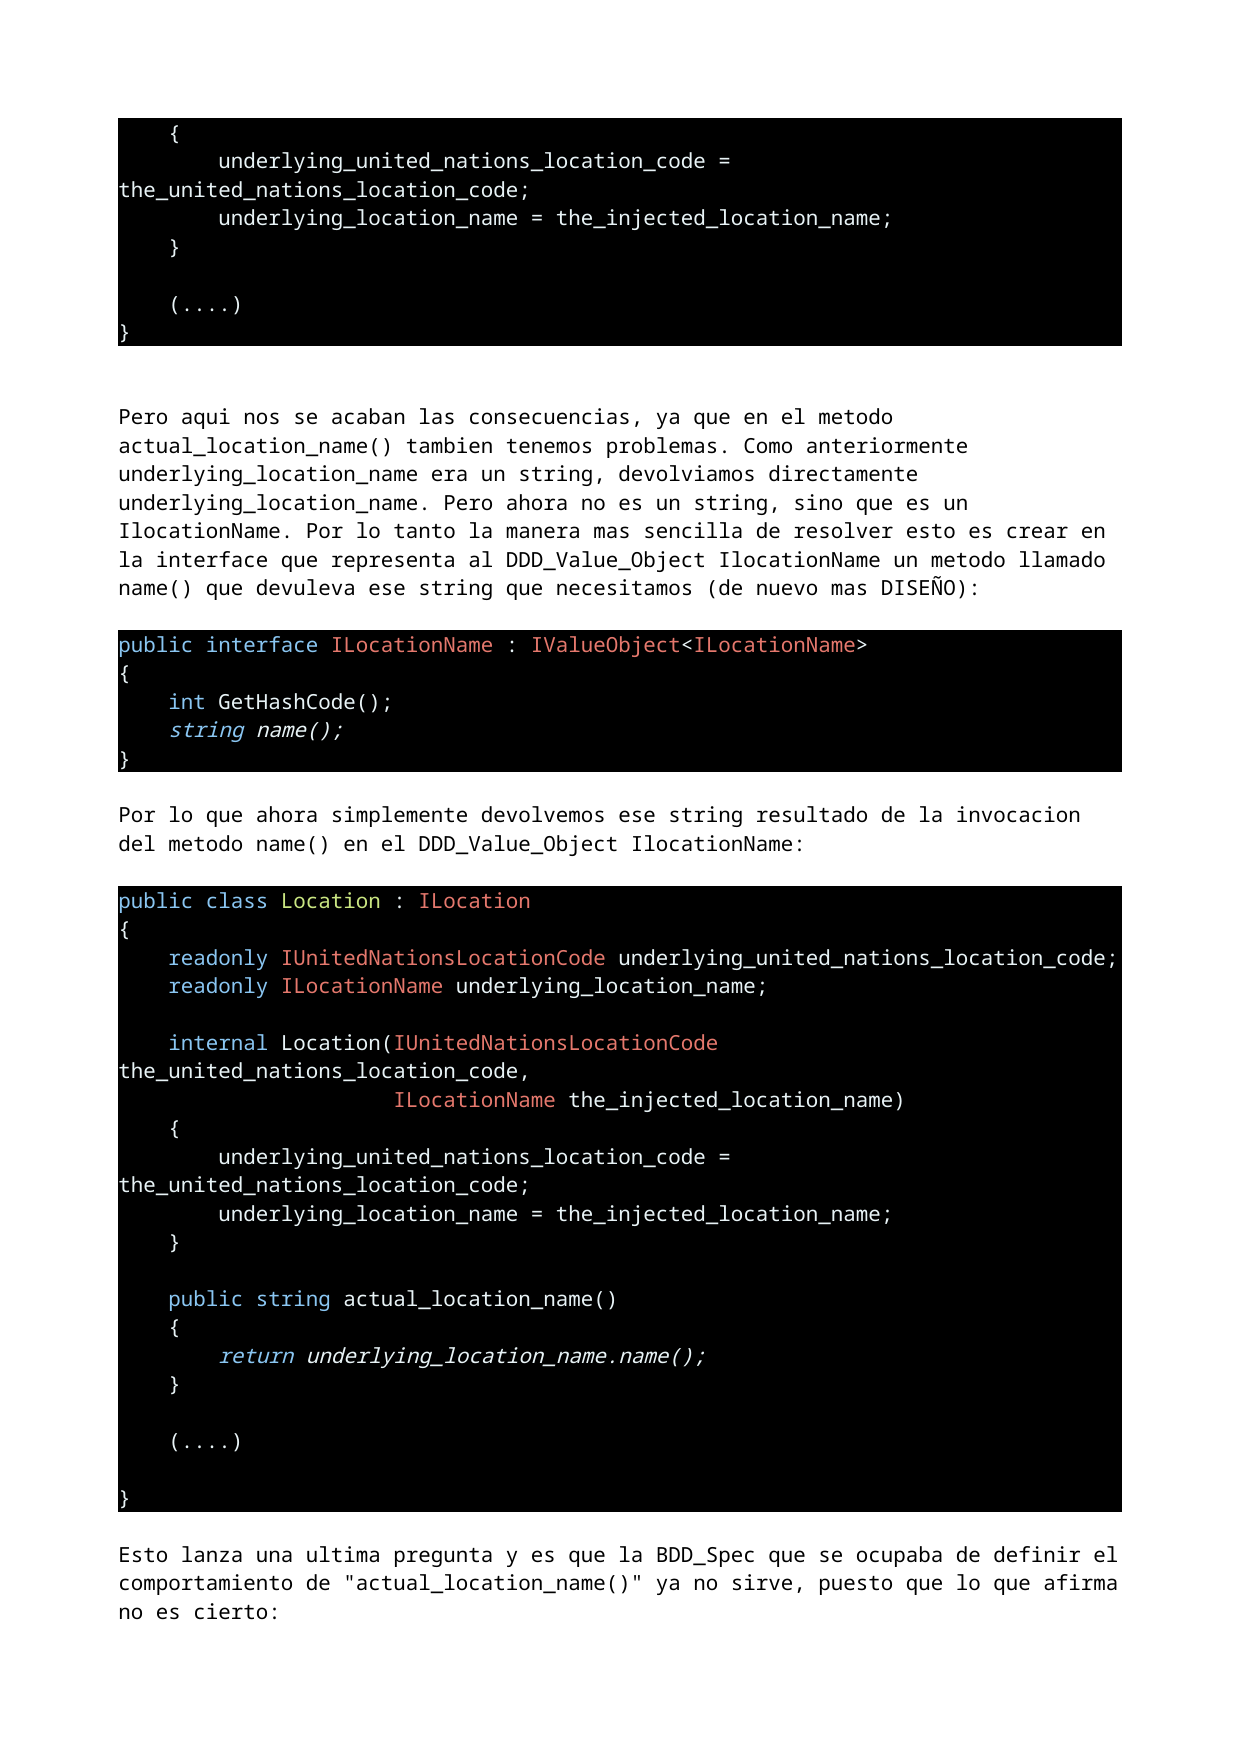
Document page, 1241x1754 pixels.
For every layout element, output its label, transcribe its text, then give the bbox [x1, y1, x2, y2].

text int GetHashCode(); [118, 687, 1122, 715]
text { [118, 118, 1122, 147]
text Por lo que ahora simplemente devolvemos ese string resultado de la invocacion del metodo name() en el DDD_Value_Object IlocationName: [118, 801, 1122, 857]
text } [118, 317, 1122, 346]
text { [118, 658, 1122, 687]
text (....) [118, 289, 1122, 317]
text } [118, 1227, 1122, 1256]
text { [118, 1113, 1122, 1142]
text (....) [118, 1426, 1122, 1455]
text } [118, 1483, 1122, 1512]
text } [118, 744, 1122, 772]
text readonly ILocationName underlying_location_name; [118, 971, 1122, 1000]
text } [118, 232, 1122, 260]
text { [118, 914, 1122, 943]
text Esto lanza una ultima pregunta y es que la BDD_Spec que se ocupaba de definir el comportamiento de "actual_location_name()" ya no sirve, puesto que lo que afirma no es cierto: [118, 1540, 1122, 1625]
text underlying_united_nations_location_code = the_united_nations_location_code; [118, 147, 1122, 203]
text } [118, 1369, 1122, 1398]
text public class Location : ILocation [118, 886, 1122, 914]
text { [118, 1312, 1122, 1341]
text underlying_location_name = the_injected_location_name; [118, 203, 1122, 232]
text underlying_location_name = the_injected_location_name; [118, 1199, 1122, 1227]
text public interface ILocationName : IValueObject<ILocationName> [118, 630, 1122, 658]
text underlying_united_nations_location_code = the_united_nations_location_code; [118, 1142, 1122, 1199]
text public string actual_location_name() [118, 1284, 1122, 1312]
text Pero aqui nos se acaban las consecuencias, ya que en el metodo actual_location_name() tambien tenemos problemas. Como anteriormente underlying_location_name era un string, devolviamos directamente underlying_location_name. Pero ahora no es un string, sino que es un IlocationName. Por lo tanto la manera mas sencilla de resolver esto es crear en la interface que representa al DDD_Value_Object IlocationName un metodo llamado name() que devuleva ese string que necesitamos (de nuevo mas DISEÑO): [118, 402, 1122, 602]
text internal Location(IUnitedNationsLocationCode the_united_nations_location_code, [118, 1028, 1122, 1085]
text string name(); [118, 715, 1122, 744]
text ILocationName the_injected_location_name) [118, 1085, 1122, 1113]
text return underlying_location_name.name(); [118, 1341, 1122, 1369]
text readonly IUnitedNationsLocationCode underlying_united_nations_location_code; [118, 943, 1122, 971]
